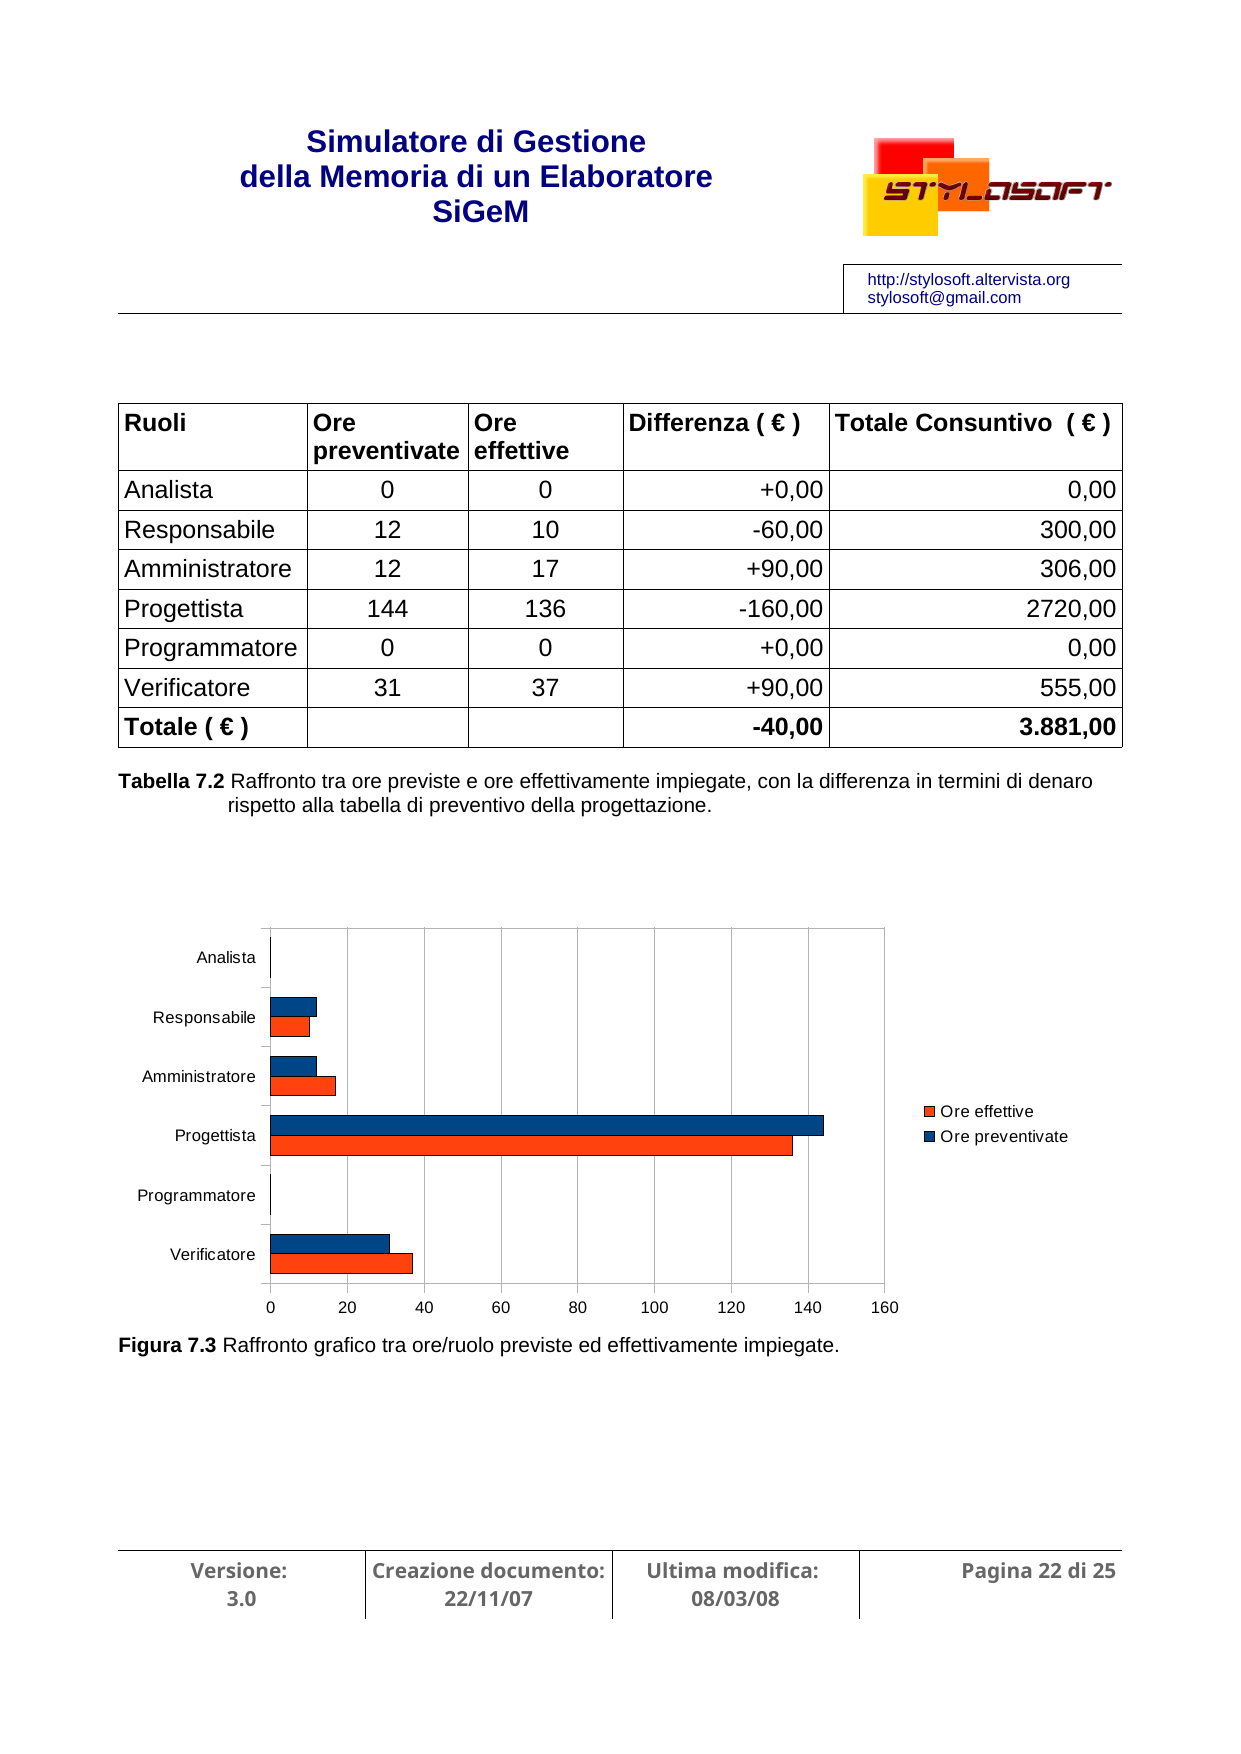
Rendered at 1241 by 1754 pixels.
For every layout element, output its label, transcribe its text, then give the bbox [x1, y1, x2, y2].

table_cell 0 [308, 471, 468, 510]
table_cell [308, 708, 468, 747]
table_cell 555,00 [830, 669, 1122, 707]
table_cell -160,00 [624, 590, 829, 628]
table_header Ore preventivate [308, 404, 468, 470]
table_header Differenza ( € ) [624, 404, 829, 470]
table_cell Responsabile [119, 511, 307, 549]
table_cell Totale ( € ) [119, 708, 307, 747]
table_cell 144 [308, 590, 468, 628]
table_header Ore effettive [469, 404, 623, 470]
table_cell 0 [308, 629, 468, 668]
table_cell 12 [308, 550, 468, 589]
table_cell Programmatore [119, 629, 307, 668]
table_header Totale Consuntivo ( € ) [830, 404, 1122, 470]
table_cell 10 [469, 511, 623, 549]
table_cell +0,00 [624, 629, 829, 668]
table_cell 0 [469, 471, 623, 510]
table_header Ruoli [119, 404, 307, 470]
text Tabella 7.2 Raffronto tra ore previste e ore effettivamente impiegate, con la differenza in termini di denaro [118, 748, 1122, 793]
table_cell -40,00 [624, 708, 829, 747]
table_cell 306,00 [830, 550, 1122, 589]
table_cell -60,00 [624, 511, 829, 549]
table_cell 2720,00 [830, 590, 1122, 628]
table_cell 0,00 [830, 471, 1122, 510]
text rispetto alla tabella di preventivo della progettazione. [118, 793, 1122, 817]
table_cell 0 [469, 629, 623, 668]
table_cell +90,00 [624, 669, 829, 707]
picture [848, 123, 1117, 247]
table_cell [469, 708, 623, 747]
table_cell 31 [308, 669, 468, 707]
table_cell Verificatore [119, 669, 307, 707]
table_cell Progettista [119, 590, 307, 628]
table_cell Amministratore [119, 550, 307, 589]
table_cell +0,00 [624, 471, 829, 510]
table_cell Analista [119, 471, 307, 510]
table_cell +90,00 [624, 550, 829, 589]
table_cell 136 [469, 590, 623, 628]
table_cell 0,00 [830, 629, 1122, 668]
table_cell 300,00 [830, 511, 1122, 549]
table_cell 12 [308, 511, 468, 549]
text Figura 7.3 Raffronto grafico tra ore/ruolo previste ed effettivamente impiegate. [118, 909, 1122, 1357]
table_cell 17 [469, 550, 623, 589]
table_cell 37 [469, 669, 623, 707]
table_cell 3.881,00 [830, 708, 1122, 747]
